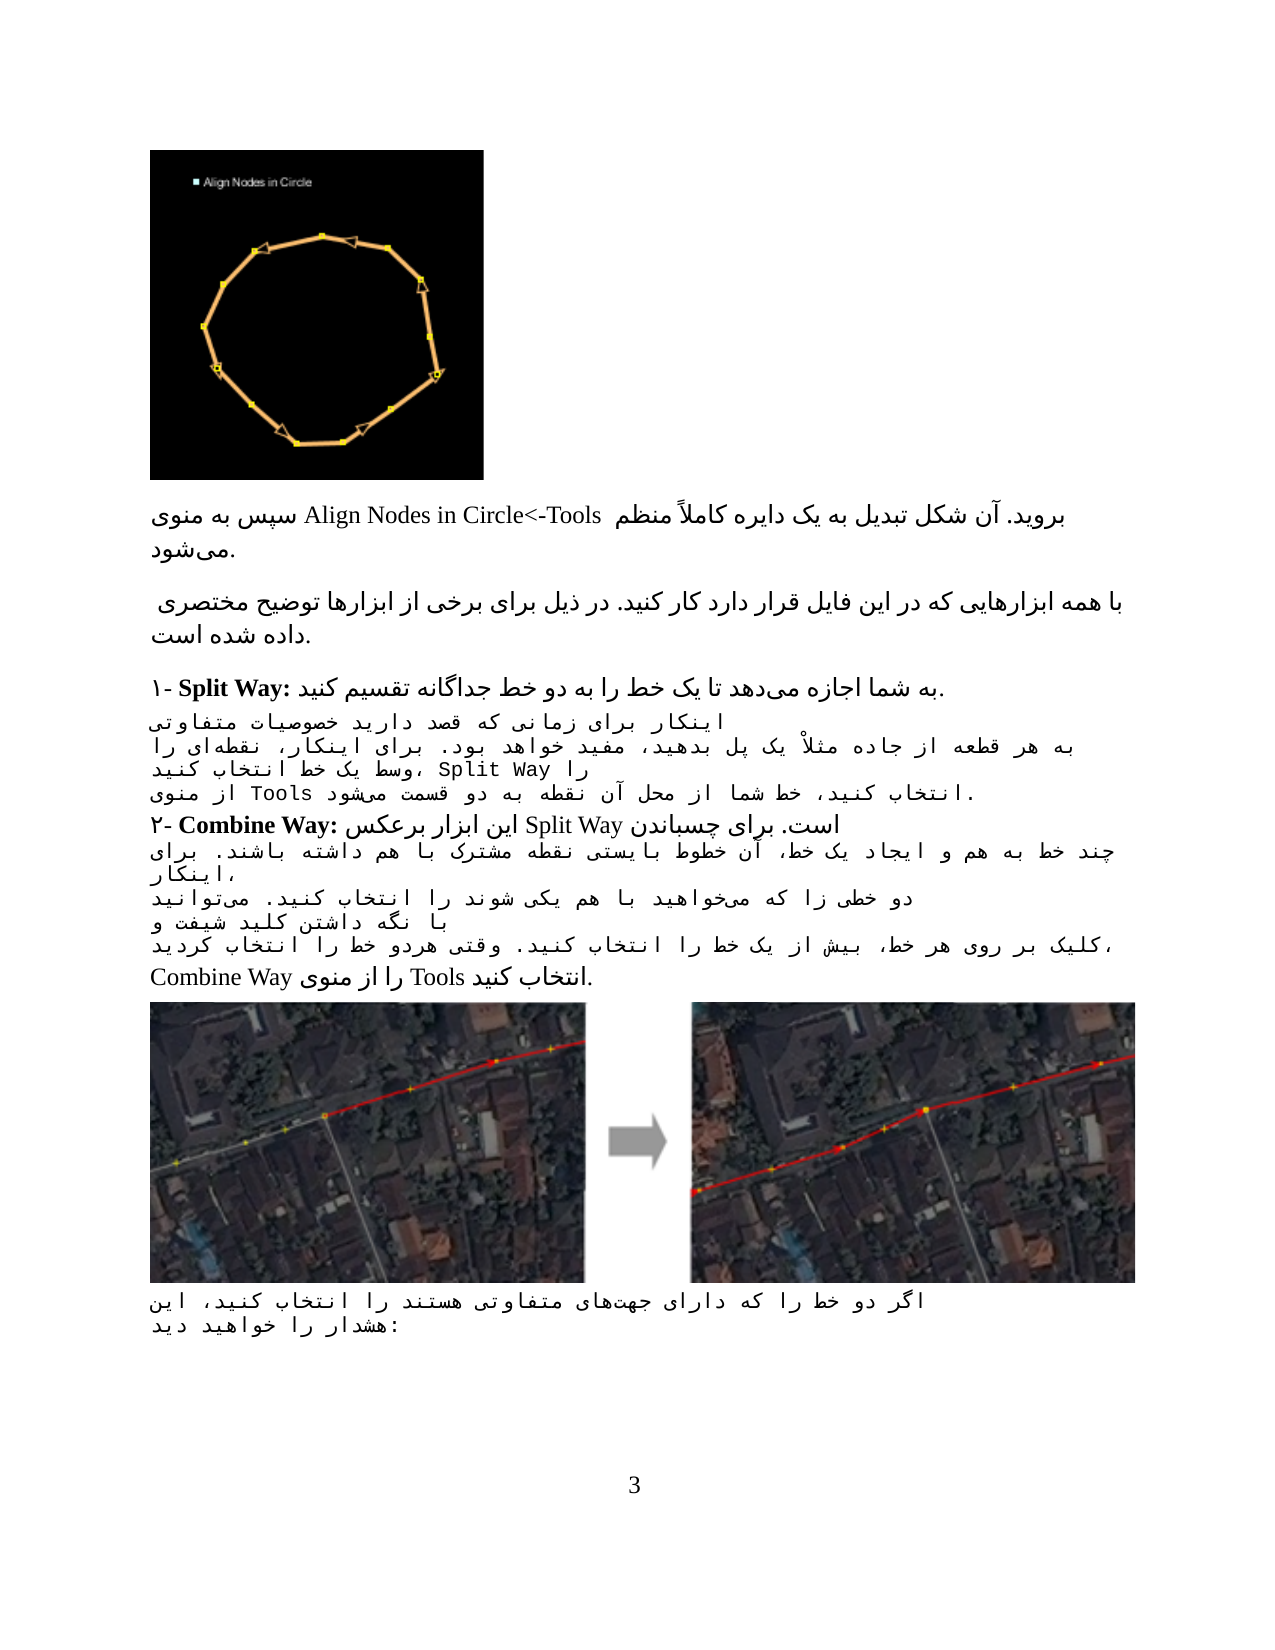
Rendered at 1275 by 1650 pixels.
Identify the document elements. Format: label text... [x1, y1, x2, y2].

text از منوی Tools انتخاب کنید، خط شما از محل آن نقطه به دو قسمت می‌شود. [150, 783, 1125, 807]
text به هر قطعه از جاده مثلاْ یک پل بدهید، مفید خواهد بود. برای اینکار، نقطه‌ای را [150, 736, 1125, 759]
picture [150, 150, 484, 480]
text وسط یک خط انتخاب کنید، Split Way را [150, 759, 1125, 783]
text چند خط به هم و ایجاد یک خط، آن خطوط بایستی نقطه مشترک با هم داشته باشند. برای اینکار، [150, 841, 1125, 888]
text کلیک بر روی هر خط، بیش از یک خط را انتخاب کنید. وقتی هردو خط را انتخاب کردید، [150, 935, 1125, 959]
text با همه ابزارهایی که در این فایل قرار دارد کار کنید. در ذیل برای برخی از ابزارها توضیح مختصری داده شده است. [150, 583, 1125, 651]
text با نگه داشتن کلید شیفت و [150, 912, 1125, 935]
text هشدار را خواهید دید: [150, 1315, 1125, 1339]
text Combine Way را از منوی Tools انتخاب کنید. [150, 959, 1125, 993]
text ۲- Combine Way: این ابزار برعکس Split Way است. برای چسباندن [150, 807, 1125, 841]
text اگر دو خط را که دارای جهت‌های متفاوتی هستند را انتخاب کنید، این [150, 1291, 1125, 1315]
text ۱- Split Way: به شما اجازه می‌دهد تا یک خط را به دو خط جداگانه تقسیم کنید. [150, 669, 1125, 703]
text سپس به منوی Align Nodes in Circle<-Tools بروید. آن شکل تبدیل به یک دایره کاملاً منظم می‌شود. [150, 497, 1125, 565]
text دو خطی زا که می‌خواهید با هم یکی شوند را انتخاب کنید. می‌توانید [150, 888, 1125, 912]
text اینکار برای زمانی که قصد دارید خصوصیات متفاوتی [150, 712, 1125, 736]
picture [150, 1002, 1136, 1283]
